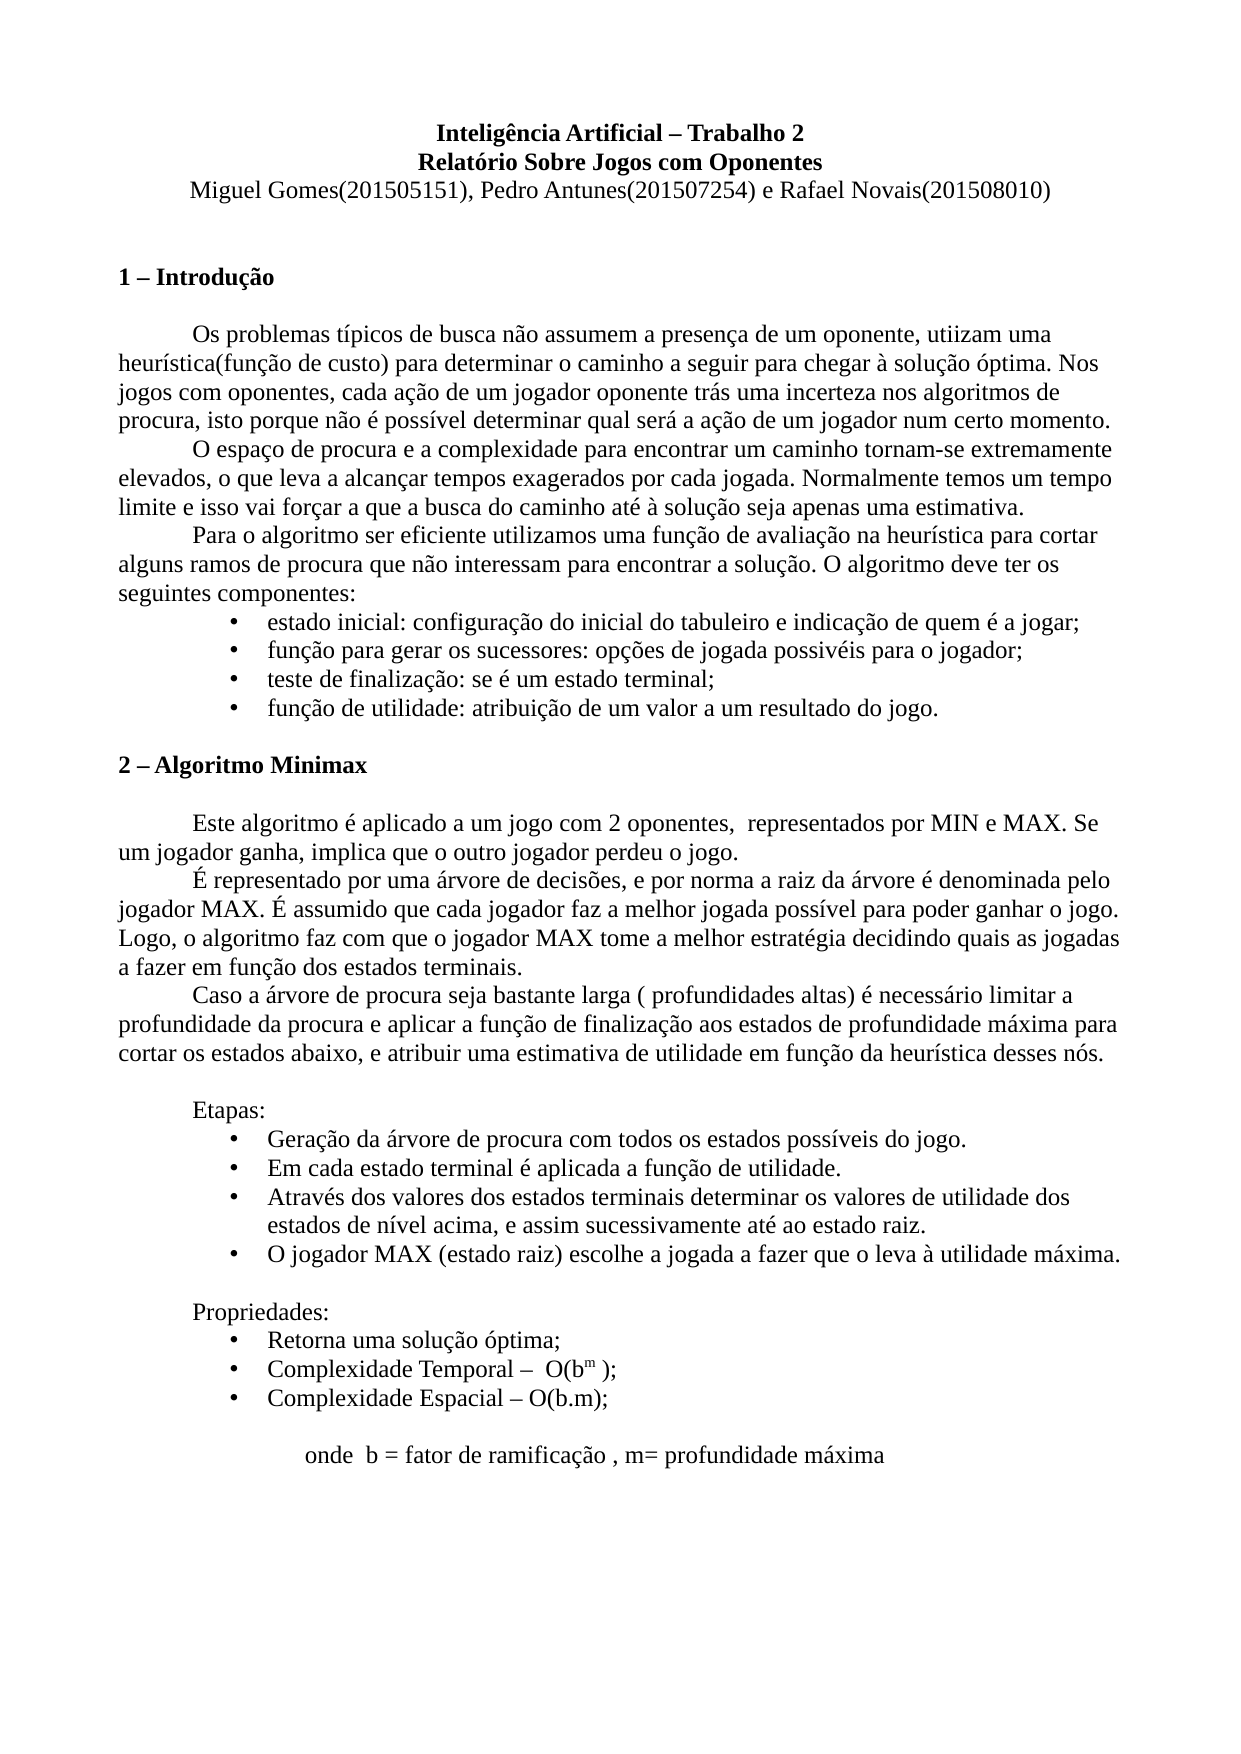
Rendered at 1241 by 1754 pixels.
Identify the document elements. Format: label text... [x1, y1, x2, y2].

text 2 – Algoritmo Minimax [118, 751, 1122, 779]
text 1 – Introdução [118, 262, 1122, 291]
list onde b = fator de ramificação , m= profundidade máxima [267, 1441, 1122, 1469]
list Em cada estado terminal é aplicada a função de utilidade. [229, 1153, 1122, 1182]
list Geração da árvore de procura com todos os estados possíveis do jogo. [229, 1124, 1122, 1153]
text Este algoritmo é aplicado a um jogo com 2 oponentes, representados por MIN e MAX. Se um jogador ganha, implica que o outro jogador perdeu o jogo. [118, 808, 1122, 866]
text Propriedades: [118, 1297, 1122, 1326]
text Etapas: [118, 1096, 1122, 1124]
text Os problemas típicos de busca não assumem a presença de um oponente, utiizam uma heurística(função de custo) para determinar o caminho a seguir para chegar à solução óptima. Nos jogos com oponentes, cada ação de um jogador oponente trás uma incerteza nos algoritmos de procura, isto porque não é possível determinar qual será a ação de um jogador num certo momento. [118, 319, 1122, 434]
text Miguel Gomes(201505151), Pedro Antunes(201507254) e Rafael Novais(201508010) [118, 176, 1122, 204]
list Retorna uma solução óptima; [229, 1326, 1122, 1354]
list estado inicial: configuração do inicial do tabuleiro e indicação de quem é a jogar; [229, 607, 1122, 636]
text Inteligência Artificial – Trabalho 2 [118, 118, 1122, 147]
text Para o algoritmo ser eficiente utilizamos uma função de avaliação na heurística para cortar alguns ramos de procura que não interessam para encontrar a solução. O algoritmo deve ter os seguintes componentes: [118, 521, 1122, 607]
list função de utilidade: atribuição de um valor a um resultado do jogo. [229, 693, 1122, 722]
text O espaço de procura e a complexidade para encontrar um caminho tornam-se extremamente elevados, o que leva a alcançar tempos exagerados por cada jogada. Normalmente temos um tempo limite e isso vai forçar a que a busca do caminho até à solução seja apenas uma estimativa. [118, 434, 1122, 521]
text É representado por uma árvore de decisões, e por norma a raiz da árvore é denominada pelo jogador MAX. É assumido que cada jogador faz a melhor jogada possível para poder ganhar o jogo. Logo, o algoritmo faz com que o jogador MAX tome a melhor estratégia decidindo quais as jogadas a fazer em função dos estados terminais. [118, 866, 1122, 981]
list Através dos valores dos estados terminais determinar os valores de utilidade dos estados de nível acima, e assim sucessivamente até ao estado raiz. [229, 1182, 1122, 1239]
list função para gerar os sucessores: opções de jogada possivéis para o jogador; [229, 636, 1122, 664]
list Complexidade Espacial – O(b.m); [229, 1383, 1122, 1412]
list teste de finalização: se é um estado terminal; [229, 664, 1122, 693]
list Complexidade Temporal – O(bm ); [229, 1354, 1122, 1383]
list O jogador MAX (estado raiz) escolhe a jogada a fazer que o leva à utilidade máxima. [229, 1239, 1122, 1268]
text Relatório Sobre Jogos com Oponentes [118, 147, 1122, 176]
text Caso a árvore de procura seja bastante larga ( profundidades altas) é necessário limitar a profundidade da procura e aplicar a função de finalização aos estados de profundidade máxima para cortar os estados abaixo, e atribuir uma estimativa de utilidade em função da heurística desses nós. [118, 981, 1122, 1067]
